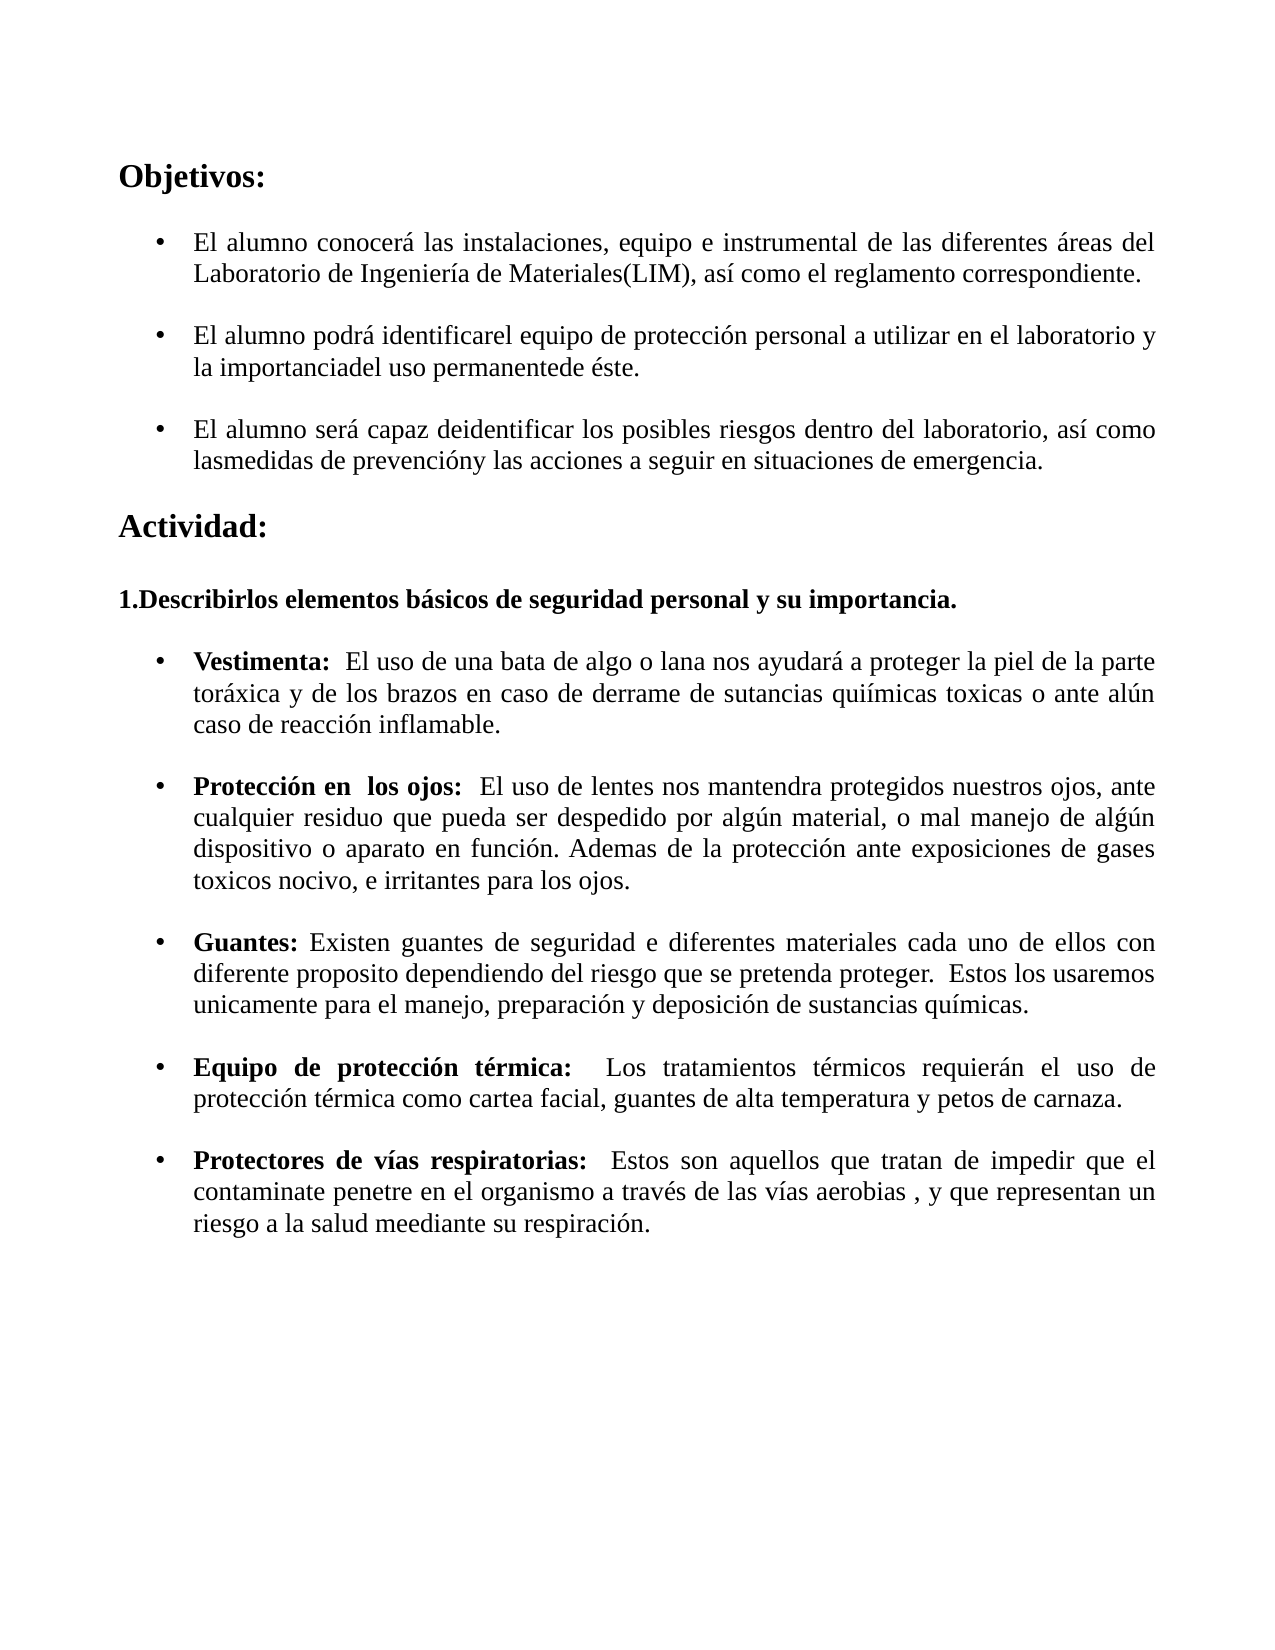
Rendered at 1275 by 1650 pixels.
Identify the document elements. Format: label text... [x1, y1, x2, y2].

text Actividad: [118, 507, 1157, 545]
text 1.Describirlos elementos básicos de seguridad personal y su importancia. [118, 583, 1157, 614]
list El alumno será capaz deidentificar los posibles riesgos dentro del laboratorio, así como lasmedidas de prevencióny las acciones a seguir en situaciones de emergencia. [156, 413, 1157, 475]
list Protección en los ojos: El uso de lentes nos mantendra protegidos nuestros ojos, ante cualquier residuo que pueda ser despedido por algún material, o mal manejo de alǵún dispositivo o aparato en función. Ademas de la protección ante exposiciones de gases toxicos nocivo, e irritantes para los ojos. [156, 770, 1157, 895]
list Vestimenta: El uso de una bata de algo o lana nos ayudará a proteger la piel de la parte toráxica y de los brazos en caso de derrame de sutancias quiímicas toxicas o ante alún caso de reacción inflamable. [156, 646, 1157, 739]
list El alumno podrá identificarel equipo de protección personal a utilizar en el laboratorio y la importanciadel uso permanentede éste. [156, 319, 1157, 382]
text Objetivos: [118, 156, 1157, 195]
list El alumno conocerá las instalaciones, equipo e instrumental de las diferentes áreas del Laboratorio de Ingeniería de Materiales(LIM), así como el reglamento correspondiente. [156, 226, 1157, 288]
list Equipo de protección térmica: Los tratamientos térmicos requierán el uso de protección térmica como cartea facial, guantes de alta temperatura y petos de carnaza. [156, 1051, 1157, 1113]
list Protectores de vías respiratorias: Estos son aquellos que tratan de impedir que el contaminate penetre en el organismo a través de las vías aerobias , y que representan un riesgo a la salud meediante su respiración. [156, 1144, 1157, 1238]
list Guantes: Existen guantes de seguridad e diferentes materiales cada uno de ellos con diferente proposito dependiendo del riesgo que se pretenda proteger. Estos los usaremos unicamente para el manejo, preparación y deposición de sustancias químicas. [156, 926, 1157, 1019]
